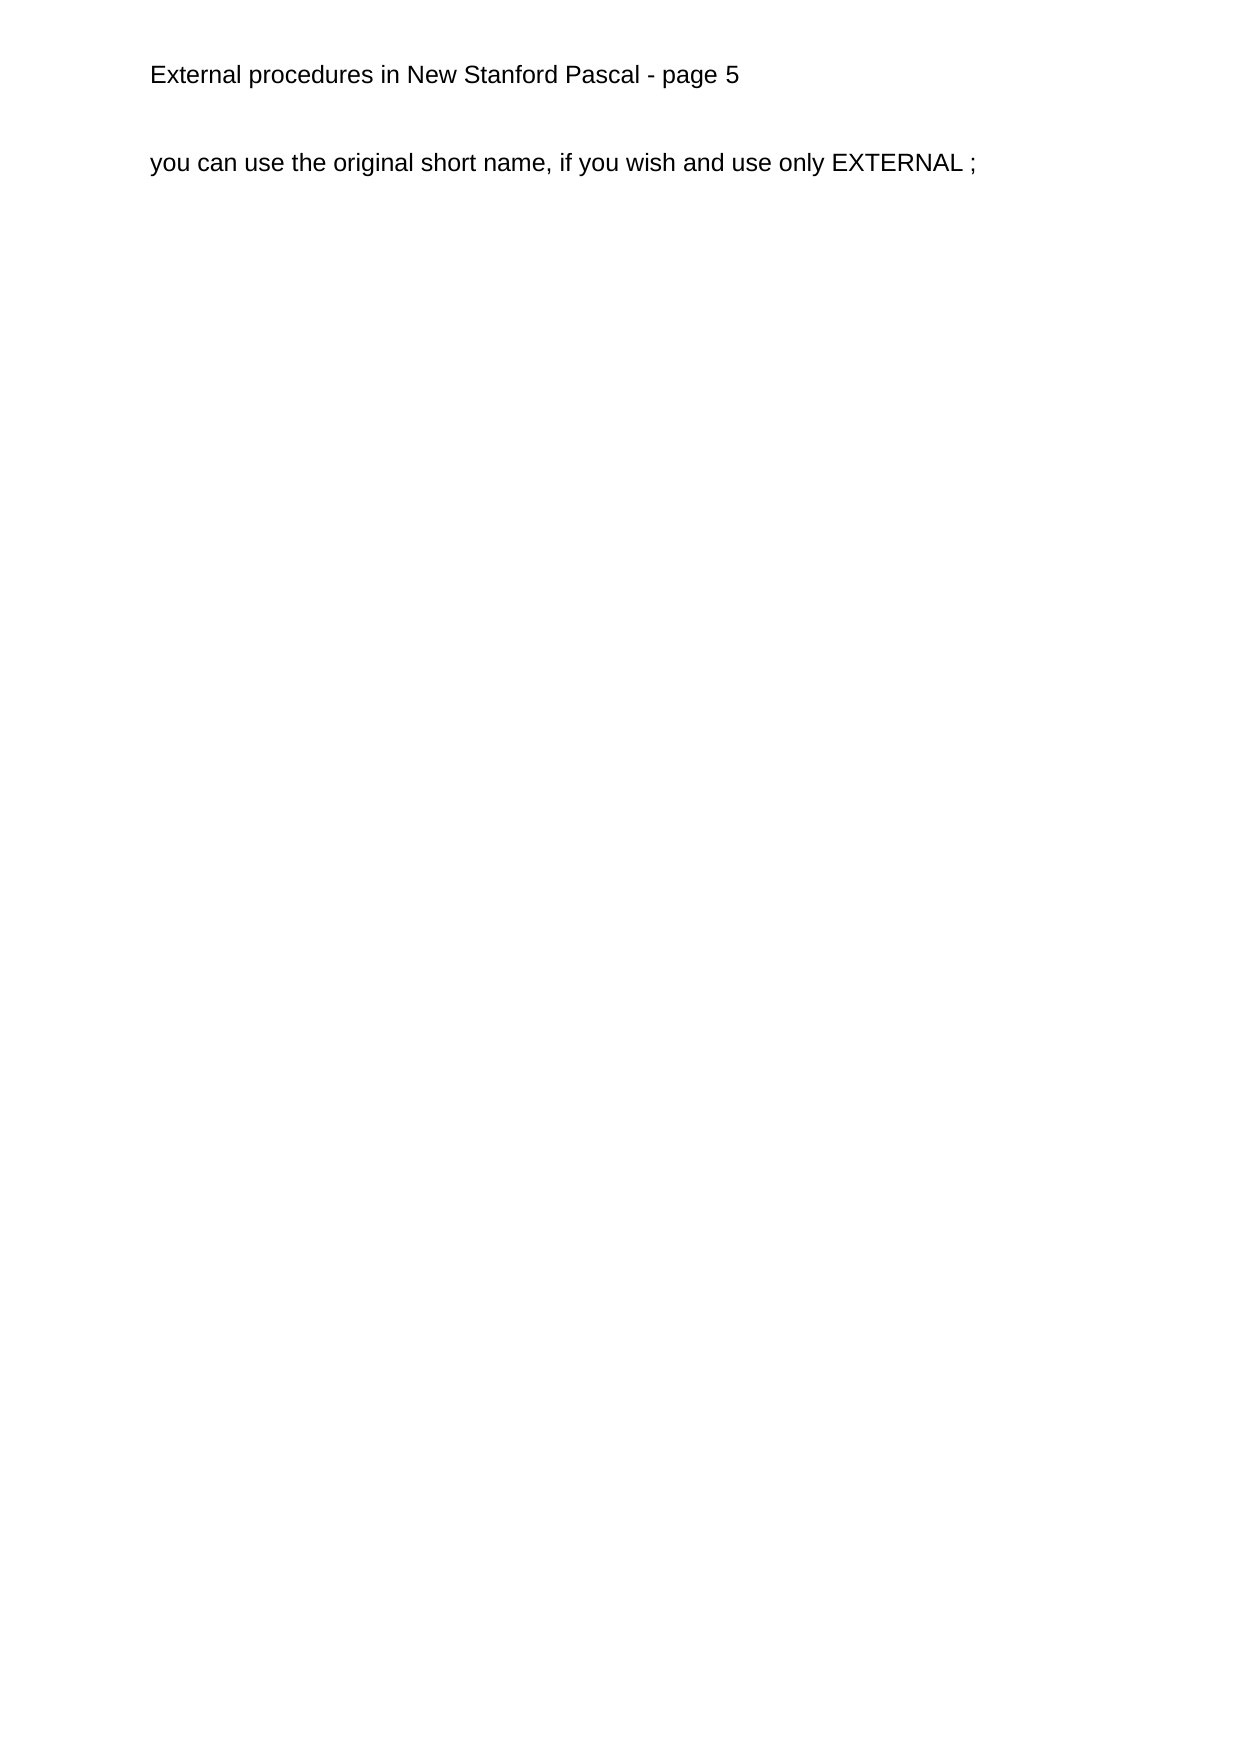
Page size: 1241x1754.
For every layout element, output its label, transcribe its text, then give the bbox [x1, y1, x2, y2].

text you can use the original short name, if you wish and use only EXTERNAL ; [150, 148, 1090, 176]
